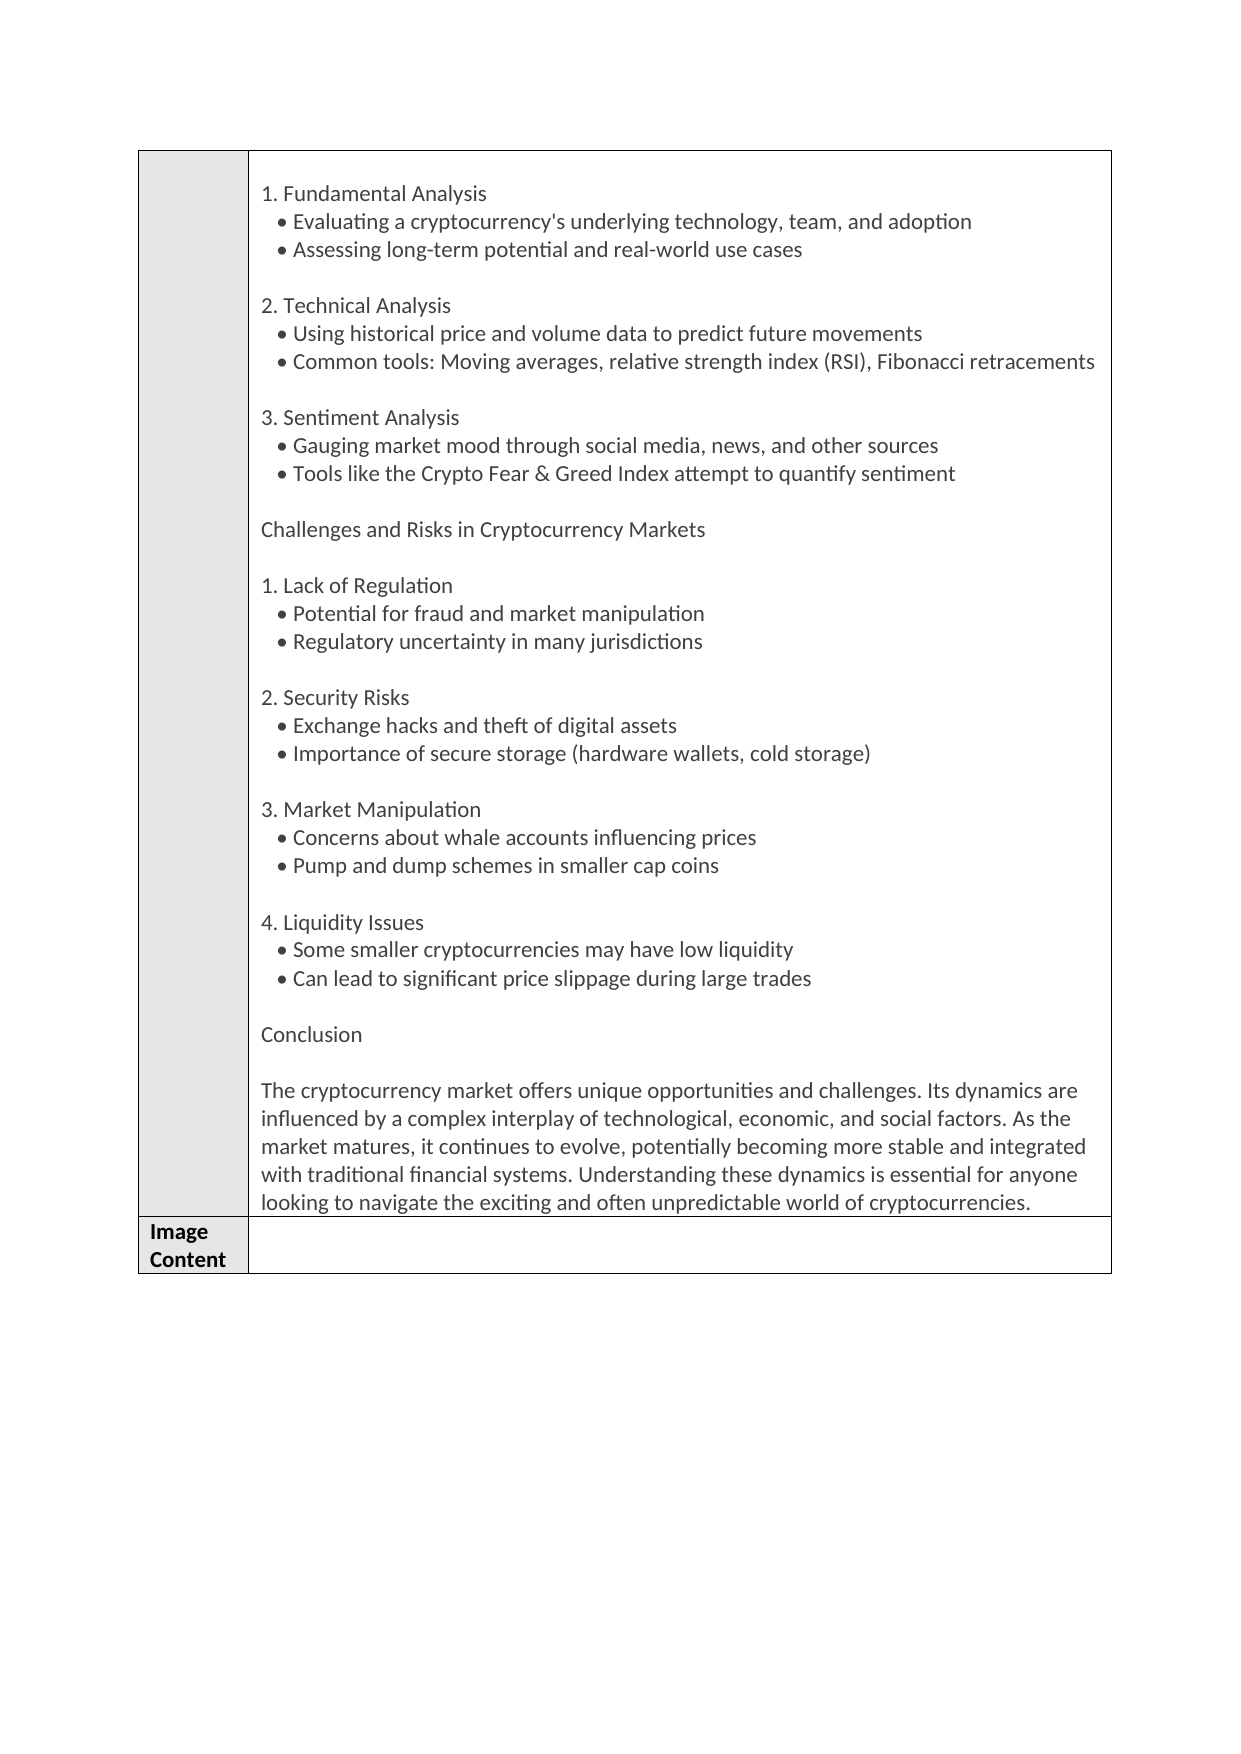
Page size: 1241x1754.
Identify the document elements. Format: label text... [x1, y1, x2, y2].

table_cell [139, 151, 248, 1216]
table_cell Image Content [139, 1217, 248, 1273]
table_cell [249, 1217, 1111, 1273]
table_cell 1. Fundamental Analysis • Evaluating a cryptocurrency's underlying technology, team, and adoption • Assessing long-term potential and real-world use cases 2. Technical Analysis • Using historical price and volume data to predict future movements • Common tools: Moving averages, relative strength index (RSI), Fibonacci retracements 3. Sentiment Analysis • Gauging market mood through social media, news, and other sources • Tools like the Crypto Fear & Greed Index attempt to quantify sentiment Challenges and Risks in Cryptocurrency Markets 1. Lack of Regulation • Potential for fraud and market manipulation • Regulatory uncertainty in many jurisdictions 2. Security Risks • Exchange hacks and theft of digital assets • Importance of secure storage (hardware wallets, cold storage) 3. Market Manipulation • Concerns about whale accounts influencing prices • Pump and dump schemes in smaller cap coins 4. Liquidity Issues • Some smaller cryptocurrencies may have low liquidity • Can lead to significant price slippage during large trades Conclusion The cryptocurrency market offers unique opportunities and challenges. Its dynamics are influenced by a complex interplay of technological, economic, and social factors. As the market matures, it continues to evolve, potentially becoming more stable and integrated with traditional financial systems. Understanding these dynamics is essential for anyone looking to navigate the exciting and often unpredictable world of cryptocurrencies. [249, 151, 1111, 1216]
